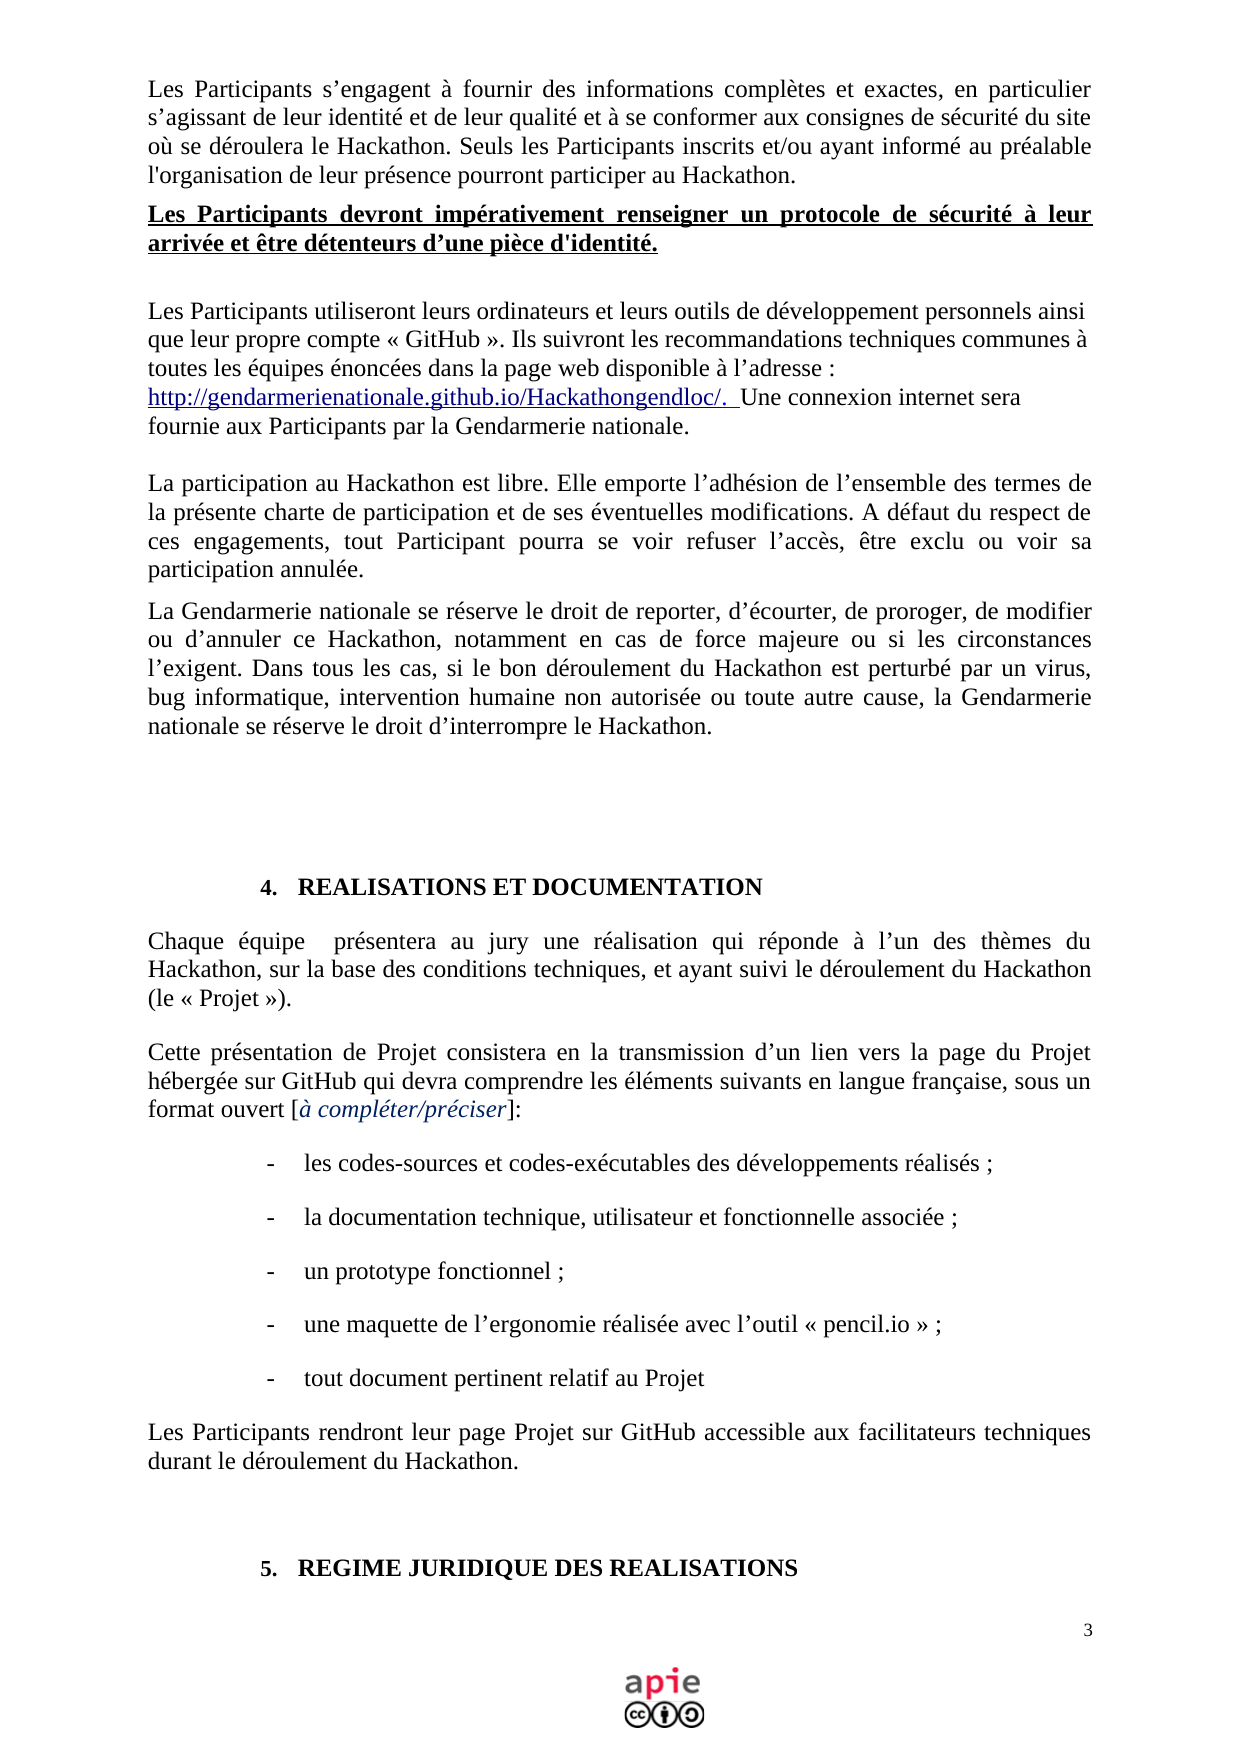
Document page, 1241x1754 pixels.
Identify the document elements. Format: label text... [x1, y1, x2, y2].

text Chaque équipe présentera au jury une réalisation qui réponde à l’un des thèmes du Hackathon, sur la base des conditions techniques, et ayant suivi le déroulement du Hackathon (le « Projet »). [148, 926, 1093, 1012]
list tout document pertinent relatif au Projet [266, 1363, 1093, 1392]
text La Gendarmerie nationale se réserve le droit de reporter, d’écourter, de proroger, de modifier ou d’annuler ce Hackathon, notamment en cas de force majeure ou si les circonstances l’exigent. Dans tous les cas, si le bon déroulement du Hackathon est perturbé par un virus, bug informatique, intervention humaine non autorisée ou toute autre cause, la Gendarmerie nationale se réserve le droit d’interrompre le Hackathon. [148, 596, 1093, 739]
list un prototype fonctionnel ; [266, 1256, 1093, 1284]
text Les Participants s’engagent à fournir des informations complètes et exactes, en particulier s’agissant de leur identité et de leur qualité et à se conformer aux consignes de sécurité du site où se déroulera le Hackathon. Seuls les Participants inscrits et/ou ayant informé au préalable l'organisation de leur présence pourront participer au Hackathon. [148, 74, 1093, 189]
text Les Participants devront impérativement renseigner un protocole de sécurité à leur [148, 199, 1093, 224]
list une maquette de l’ergonomie réalisée avec l’outil « pencil.io » ; [266, 1309, 1093, 1338]
list REGIME JURIDIQUE DES REALISATIONS [260, 1553, 1093, 1582]
list REALISATIONS ET DOCUMENTATION [260, 872, 1093, 901]
text arrivée et être détenteurs d’une pièce d'identité. [148, 226, 1093, 257]
list les codes-sources et codes-exécutables des développements réalisés ; [266, 1148, 1093, 1177]
text Cette présentation de Projet consistera en la transmission d’un lien vers la page du Projet hébergée sur GitHub qui devra comprendre les éléments suivants en langue française, sous un format ouvert [à compléter/préciser]: [148, 1037, 1093, 1123]
text Les Participants utiliseront leurs ordinateurs et leurs outils de développement personnels ainsi que leur propre compte « GitHub ». Ils suivront les recommandations techniques communes à toutes les équipes énoncées dans la page web disponible à l’adresse : http://gendarmerienationale.github.io/Hackathongendloc/. Une connexion internet sera fournie aux Participants par la Gendarmerie nationale. [148, 296, 1093, 439]
text Les Participants rendront leur page Projet sur GitHub accessible aux facilitateurs techniques durant le déroulement du Hackathon. [148, 1417, 1093, 1474]
list la documentation technique, utilisateur et fonctionnelle associée ; [266, 1202, 1093, 1231]
text La participation au Hackathon est libre. Elle emporte l’adhésion de l’ensemble des termes de la présente charte de participation et de ses éventuelles modifications. A défaut du respect de ces engagements, tout Participant pourra se voir refuser l’accès, être exclu ou voir sa participation annulée. [148, 468, 1093, 583]
